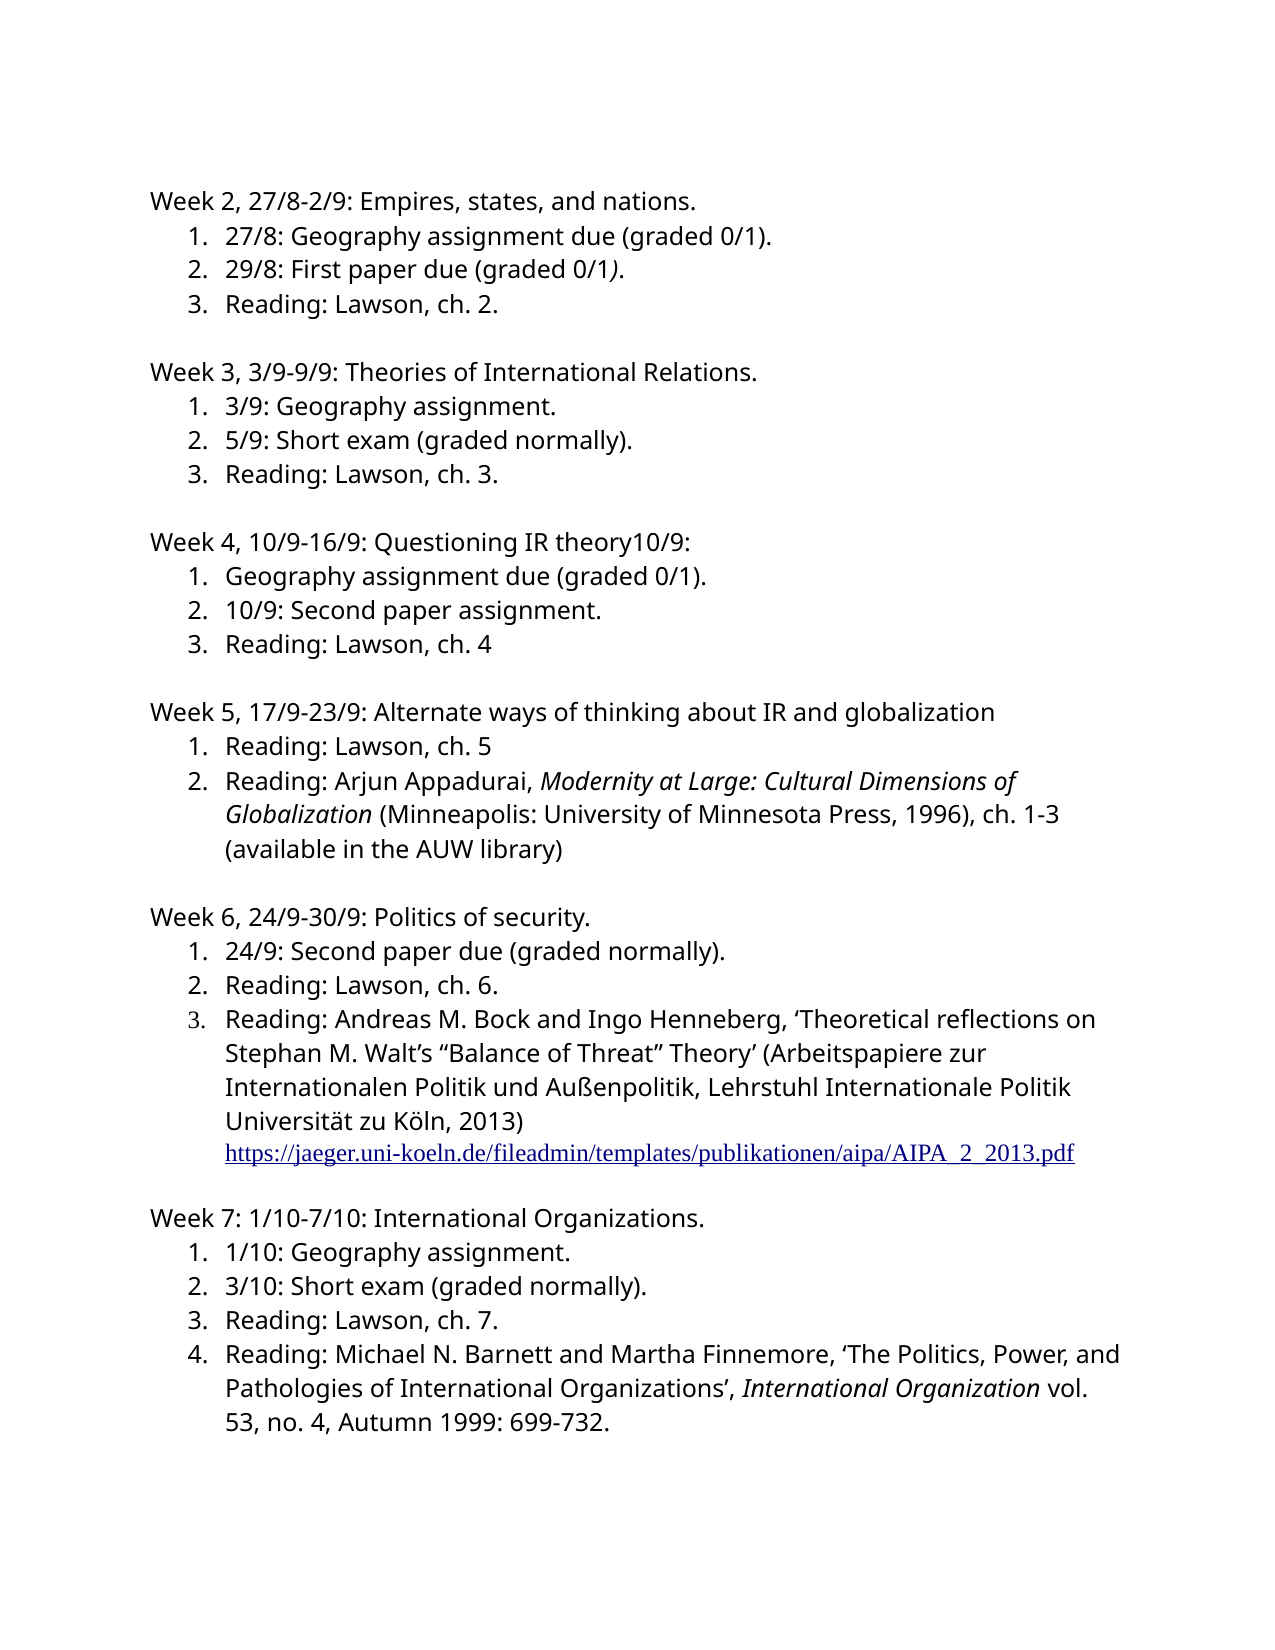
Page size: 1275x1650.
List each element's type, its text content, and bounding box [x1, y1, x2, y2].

text Week 7: 1/10-7/10: International Organizations. [150, 1201, 1125, 1235]
list 1/10: Geography assignment. [187, 1235, 1125, 1269]
list 29/8: First paper due (graded 0/1). [187, 252, 1125, 286]
list Reading: Lawson, ch. 2. [187, 286, 1125, 320]
text Week 4, 10/9-16/9: Questioning IR theory10/9: [150, 525, 1125, 559]
list Reading: Lawson, ch. 7. [187, 1303, 1125, 1337]
list 3/9: Geography assignment. [187, 388, 1125, 422]
list Reading: Andreas M. Bock and Ingo Henneberg, ‘Theoretical reflections on Stephan M. Walt’s “Balance of Threat” Theory’ (Arbeitspapiere zur Internationalen Politik und Außenpolitik, Lehrstuhl Internationale Politik Universität zu Köln, 2013) https://jaeger.uni-koeln.de/fileadmin/templates/publikationen/aipa/AIPA_2_2013.pdf [187, 1002, 1125, 1167]
list Reading: Lawson, ch. 4 [187, 627, 1125, 661]
list Reading: Michael N. Barnett and Martha Finnemore, ‘The Politics, Power, and Pathologies of International Organizations’, International Organization vol. 53, no. 4, Autumn 1999: 699-732. [187, 1337, 1125, 1439]
list Reading: Lawson, ch. 3. [187, 457, 1125, 491]
list 27/8: Geography assignment due (graded 0/1). [187, 218, 1125, 252]
text Week 3, 3/9-9/9: Theories of International Relations. [150, 354, 1125, 388]
list 24/9: Second paper due (graded normally). [187, 933, 1125, 967]
text Week 5, 17/9-23/9: Alternate ways of thinking about IR and globalization [150, 695, 1125, 729]
text Week 2, 27/8-2/9: Empires, states, and nations. [150, 184, 1125, 218]
list Reading: Lawson, ch. 5 [187, 729, 1125, 763]
text Week 6, 24/9-30/9: Politics of security. [150, 899, 1125, 933]
list Reading: Arjun Appadurai, Modernity at Large: Cultural Dimensions of Globalization (Minneapolis: University of Minnesota Press, 1996), ch. 1-3 (available in the AUW library) [187, 763, 1125, 865]
list 5/9: Short exam (graded normally). [187, 422, 1125, 457]
list 3/10: Short exam (graded normally). [187, 1269, 1125, 1303]
list Reading: Lawson, ch. 6. [187, 967, 1125, 1002]
list Geography assignment due (graded 0/1). [187, 559, 1125, 593]
list 10/9: Second paper assignment. [187, 593, 1125, 627]
